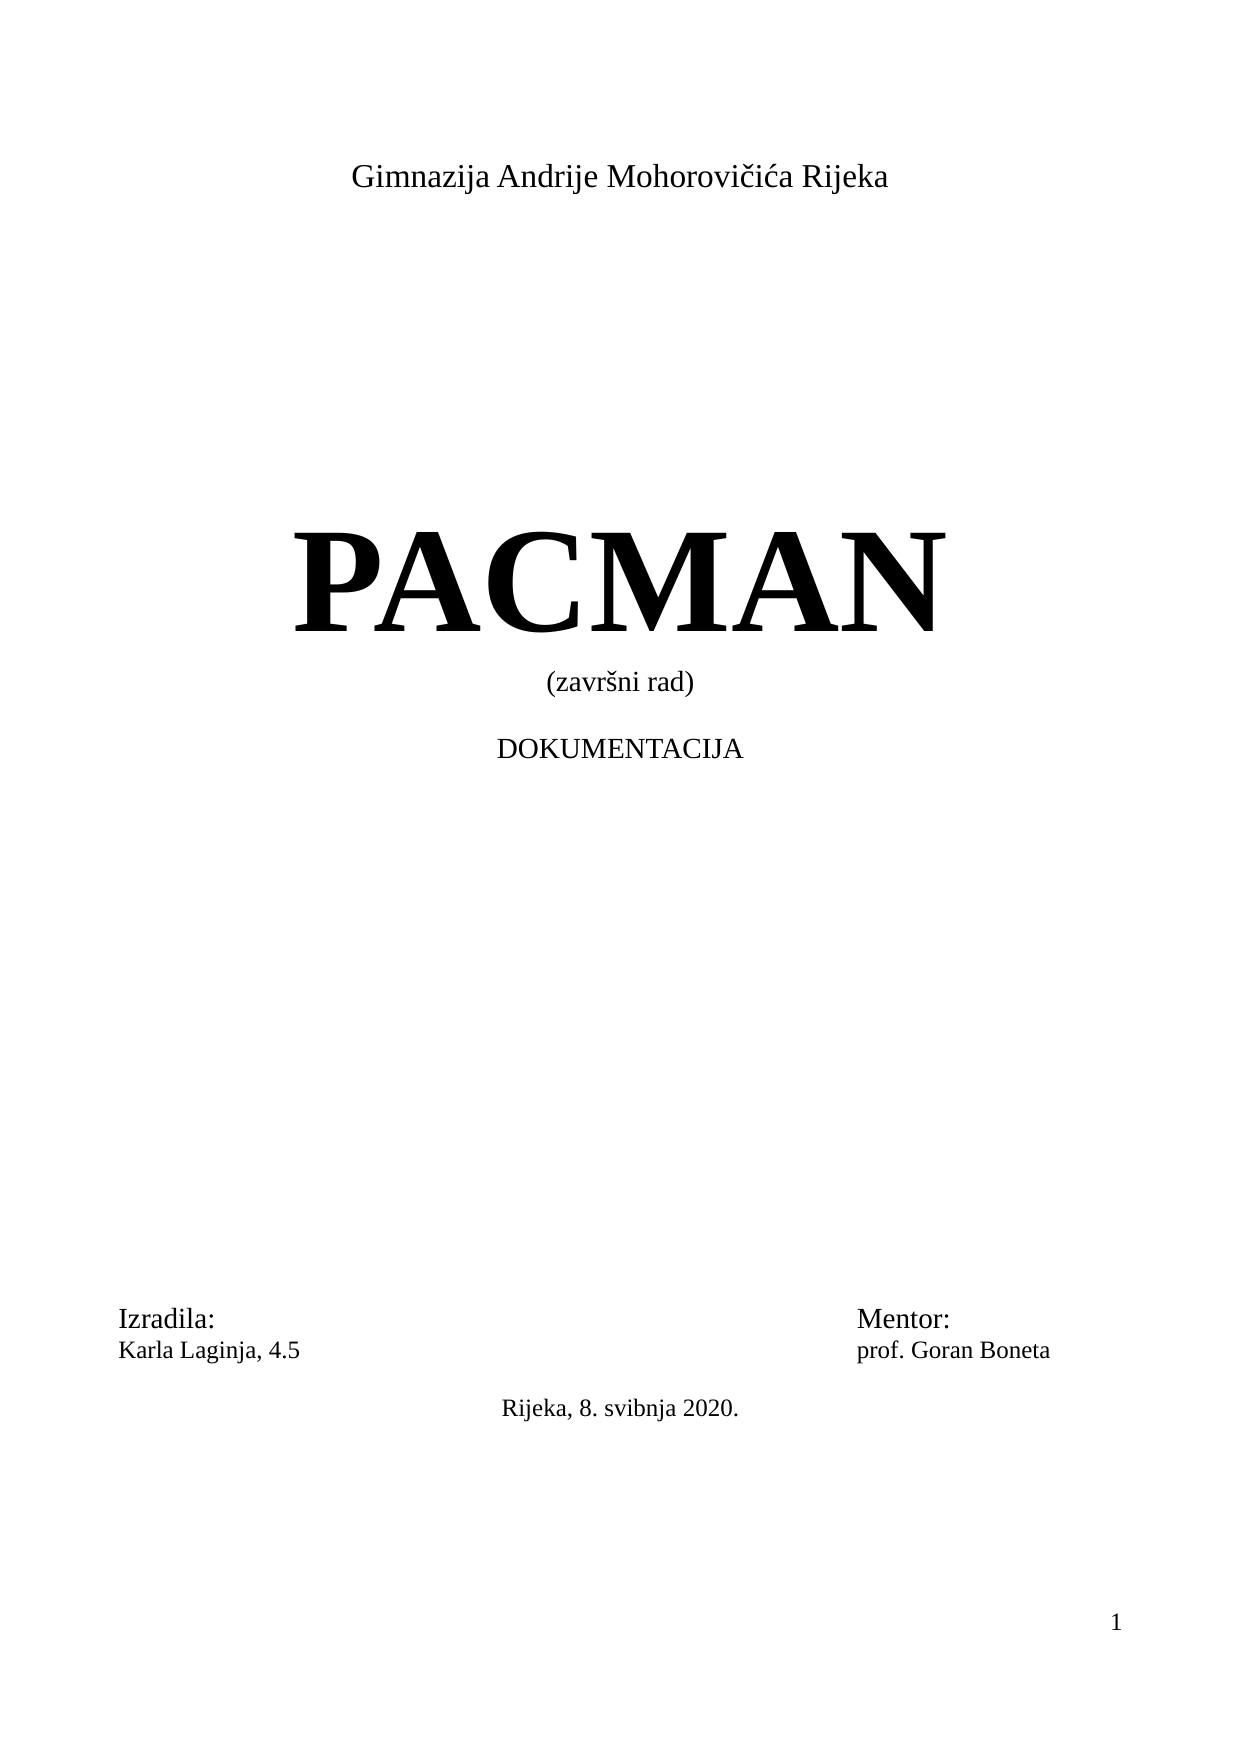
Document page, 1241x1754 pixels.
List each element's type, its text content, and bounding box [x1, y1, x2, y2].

text Karla Laginja, 4.5 prof. Goran Boneta [118, 1335, 1122, 1364]
text Gimnazija Andrije Mohorovičića Rijeka [118, 156, 1122, 195]
text (završni rad) [118, 664, 1122, 698]
text PACMAN [118, 492, 1122, 664]
text Izradila: Mentor: [118, 1302, 1122, 1335]
text Rijeka, 8. svibnja 2020. [118, 1393, 1122, 1421]
text DOKUMENTACIJA [118, 698, 1122, 765]
